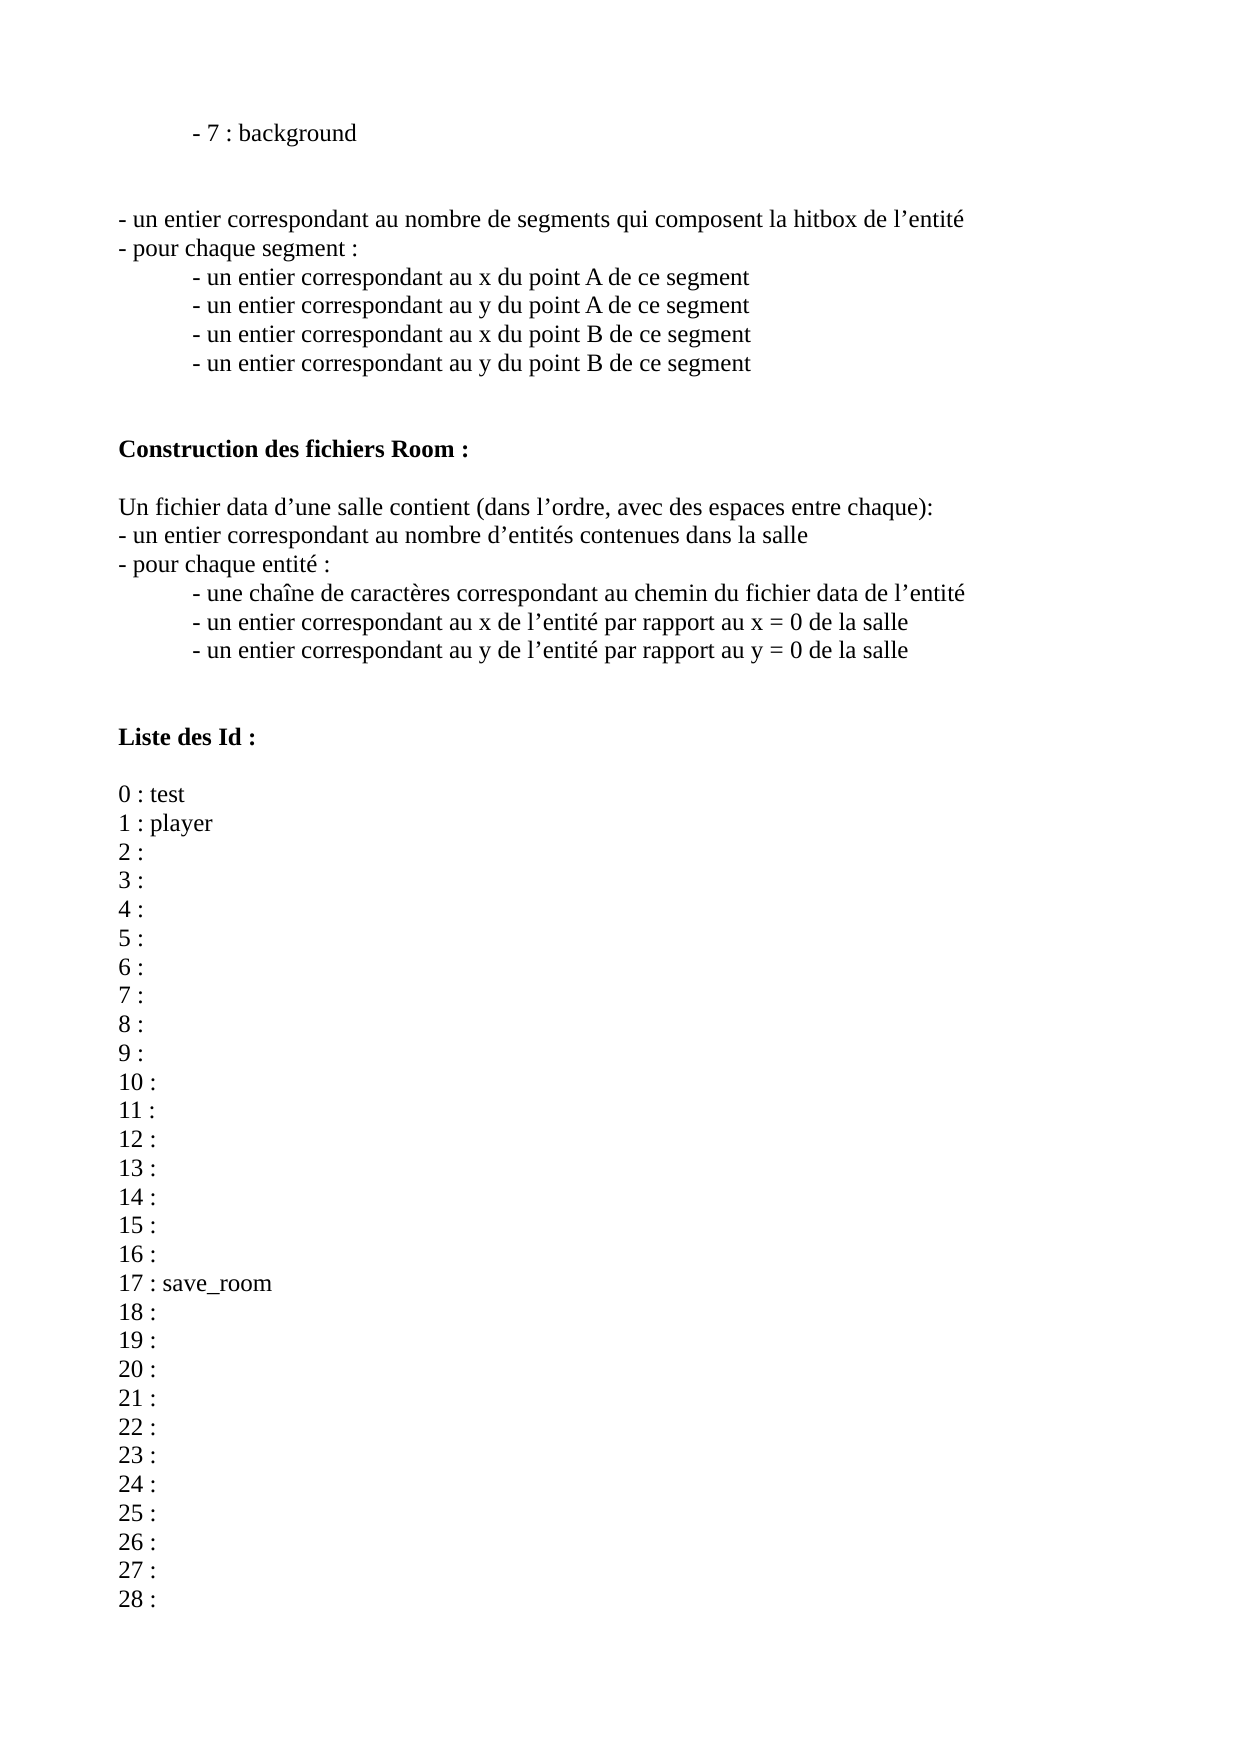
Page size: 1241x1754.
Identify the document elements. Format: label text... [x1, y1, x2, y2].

text - un entier correspondant au y du point B de ce segment [118, 348, 1122, 377]
text 19 : [118, 1326, 1122, 1354]
text Un fichier data d’une salle contient (dans l’ordre, avec des espaces entre chaque): [118, 492, 1122, 521]
text 17 : save_room [118, 1268, 1122, 1297]
text 9 : [118, 1038, 1122, 1067]
text 15 : [118, 1211, 1122, 1239]
text - un entier correspondant au y de l’entité par rapport au y = 0 de la salle [118, 636, 1122, 664]
text 8 : [118, 1009, 1122, 1038]
text 28 : [118, 1584, 1122, 1613]
text - un entier correspondant au nombre d’entités contenues dans la salle [118, 521, 1122, 549]
text 25 : [118, 1498, 1122, 1527]
text Liste des Id : [118, 722, 1122, 751]
text - 7 : background [118, 118, 1122, 147]
text - pour chaque entité : [118, 549, 1122, 578]
text 18 : [118, 1297, 1122, 1326]
text 10 : [118, 1067, 1122, 1096]
text - pour chaque segment : [118, 233, 1122, 262]
text 27 : [118, 1556, 1122, 1584]
text 11 : [118, 1096, 1122, 1124]
text 20 : [118, 1354, 1122, 1383]
text - un entier correspondant au x de l’entité par rapport au x = 0 de la salle [118, 607, 1122, 636]
text 2 : [118, 837, 1122, 866]
text 7 : [118, 981, 1122, 1009]
text - un entier correspondant au nombre de segments qui composent la hitbox de l’entité [118, 204, 1122, 233]
text 26 : [118, 1527, 1122, 1556]
text 6 : [118, 952, 1122, 981]
text 1 : player [118, 808, 1122, 837]
text 22 : [118, 1412, 1122, 1441]
text - une chaîne de caractères correspondant au chemin du fichier data de l’entité [118, 578, 1122, 607]
text - un entier correspondant au x du point A de ce segment [118, 262, 1122, 291]
text 23 : [118, 1441, 1122, 1469]
text 0 : test [118, 779, 1122, 808]
text 16 : [118, 1239, 1122, 1268]
text 5 : [118, 923, 1122, 952]
text - un entier correspondant au y du point A de ce segment [118, 291, 1122, 319]
text 14 : [118, 1182, 1122, 1211]
text Construction des fichiers Room : [118, 434, 1122, 463]
text 24 : [118, 1469, 1122, 1498]
text 3 : [118, 866, 1122, 894]
text 4 : [118, 894, 1122, 923]
text - un entier correspondant au x du point B de ce segment [118, 319, 1122, 348]
text 13 : [118, 1153, 1122, 1182]
text 21 : [118, 1383, 1122, 1412]
text 12 : [118, 1124, 1122, 1153]
